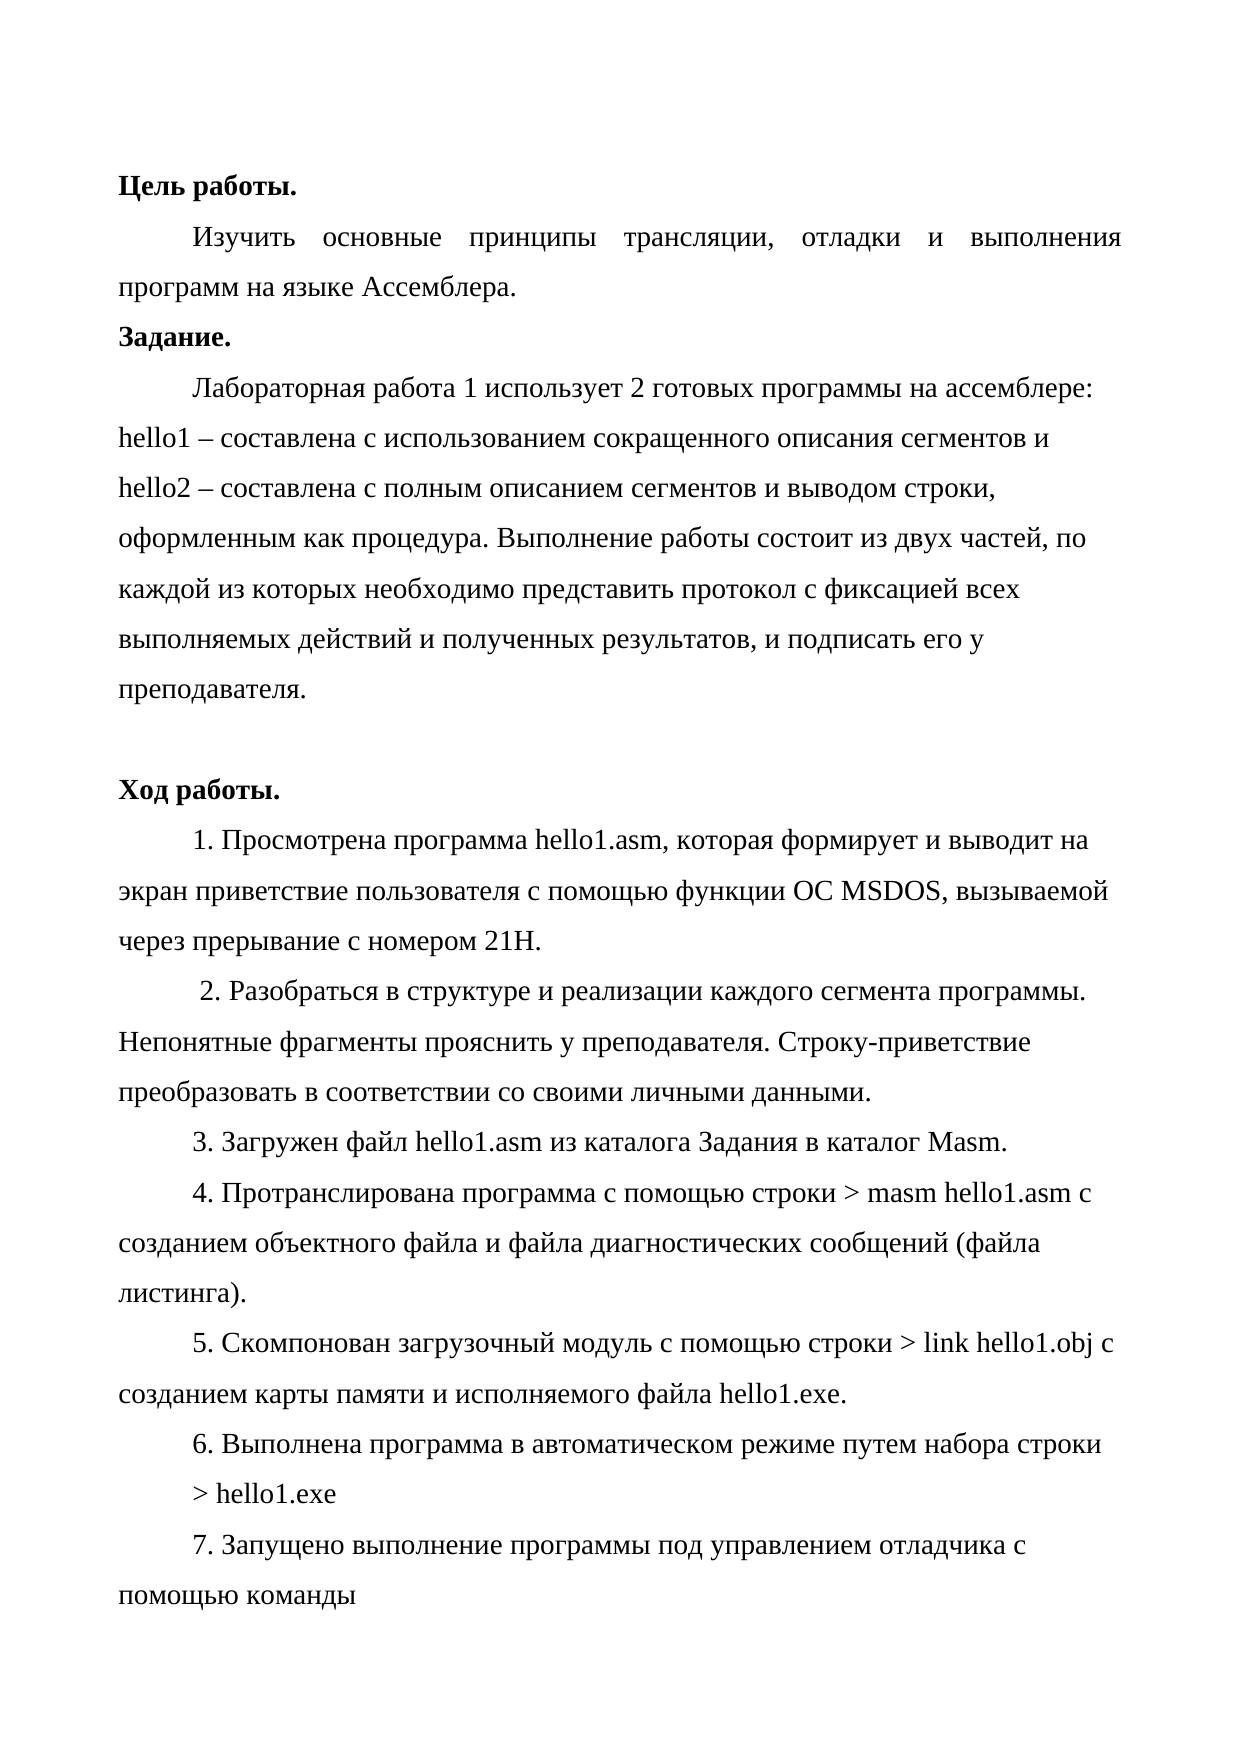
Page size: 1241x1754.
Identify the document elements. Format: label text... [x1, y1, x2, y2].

subtitle > hello1.exe [118, 1477, 1122, 1510]
subtitle Ход работы. [118, 772, 1122, 806]
subtitle Цель работы. [118, 168, 1122, 202]
text Задание. [118, 319, 1122, 353]
subtitle 6. Выполнена программа в автоматическом режиме путем набора строки [118, 1426, 1122, 1460]
subtitle 5. Скомпонован загрузочный модуль с помощью строки > link hello1.obj с созданием карты памяти и исполняемого файла hello1.exe. [118, 1326, 1122, 1409]
text Лабораторная работа 1 использует 2 готовых программы на ассемблере: hello1 – составлена с использованием сокращенного описания сегментов и hello2 – составлена с полным описанием сегментов и выводом строки, оформленным как процедура. Выполнение работы состоит из двух частей, по каждой из которых необходимо представить протокол с фиксацией всех выполняемых действий и полученных результатов, и подписать его у преподавателя. [118, 370, 1122, 705]
subtitle 3. Загружен файл hello1.asm из каталога Задания в каталог Masm. [118, 1124, 1122, 1158]
subtitle 4. Протранслирована программа с помощью строки > masm hello1.asm c созданием объектного файла и файла диагностических сообщений (файла листинга). [118, 1175, 1122, 1309]
subtitle 7. Запущено выполнение программы под управлением отладчика с помощью команды [118, 1527, 1122, 1611]
subtitle 1. Просмотрена программа hello1.asm, которая формирует и выводит на экран приветствие пользователя с помощью функции ОС MSDOS, вызываемой через прерывание с номером 21H. [118, 822, 1122, 957]
subtitle 2. Разобраться в структуре и реализации каждого сегмента программы. Непонятные фрагменты прояснить у преподавателя. Строку-приветствие преобразовать в соответствии со своими личными данными. [118, 973, 1122, 1108]
text Изучить основные принципы трансляции, отладки и выполнения программ на языке Ассемблера. [118, 219, 1122, 303]
